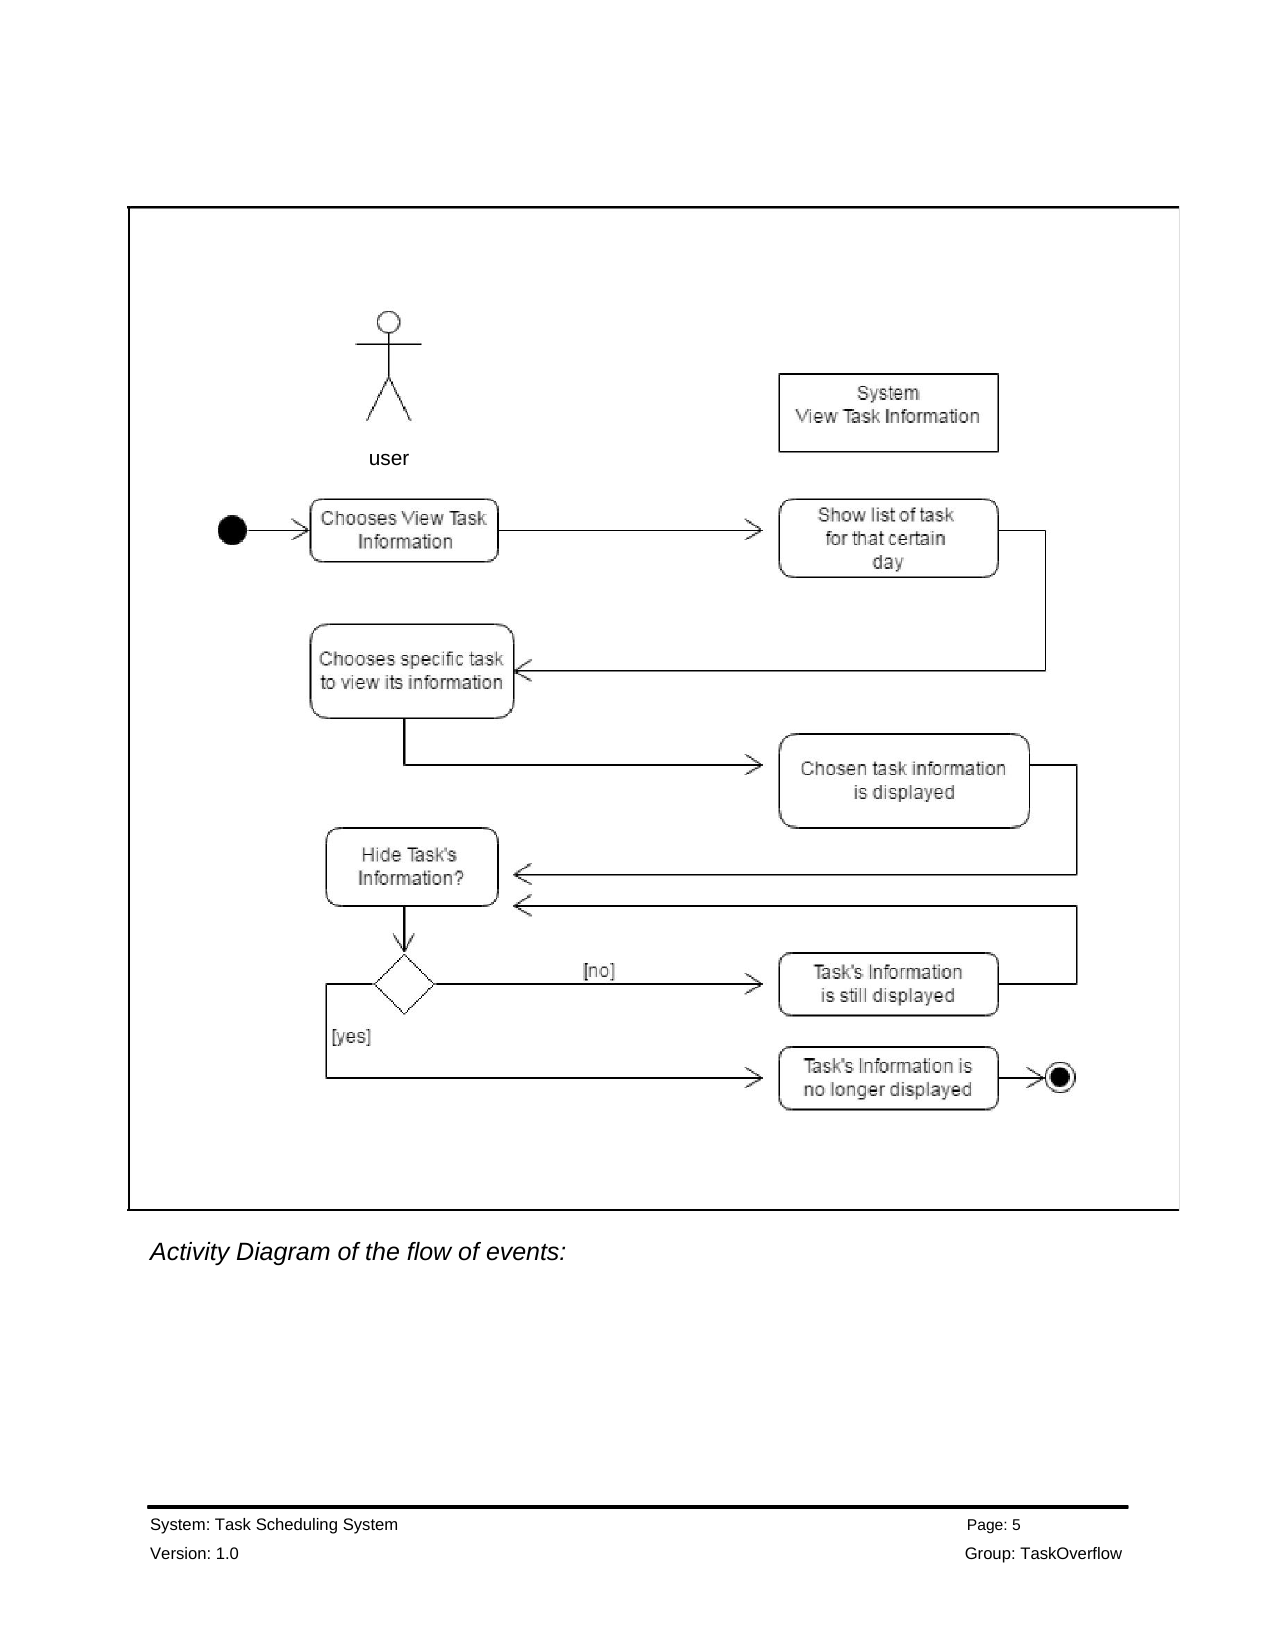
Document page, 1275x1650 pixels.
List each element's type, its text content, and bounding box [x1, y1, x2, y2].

text Activity Diagram of the flow of events: [150, 1237, 1125, 1266]
text Version: 1.0 Group: TaskOverflow [150, 1537, 1125, 1565]
text System: Task Scheduling System Page: 5 [150, 1509, 1125, 1537]
